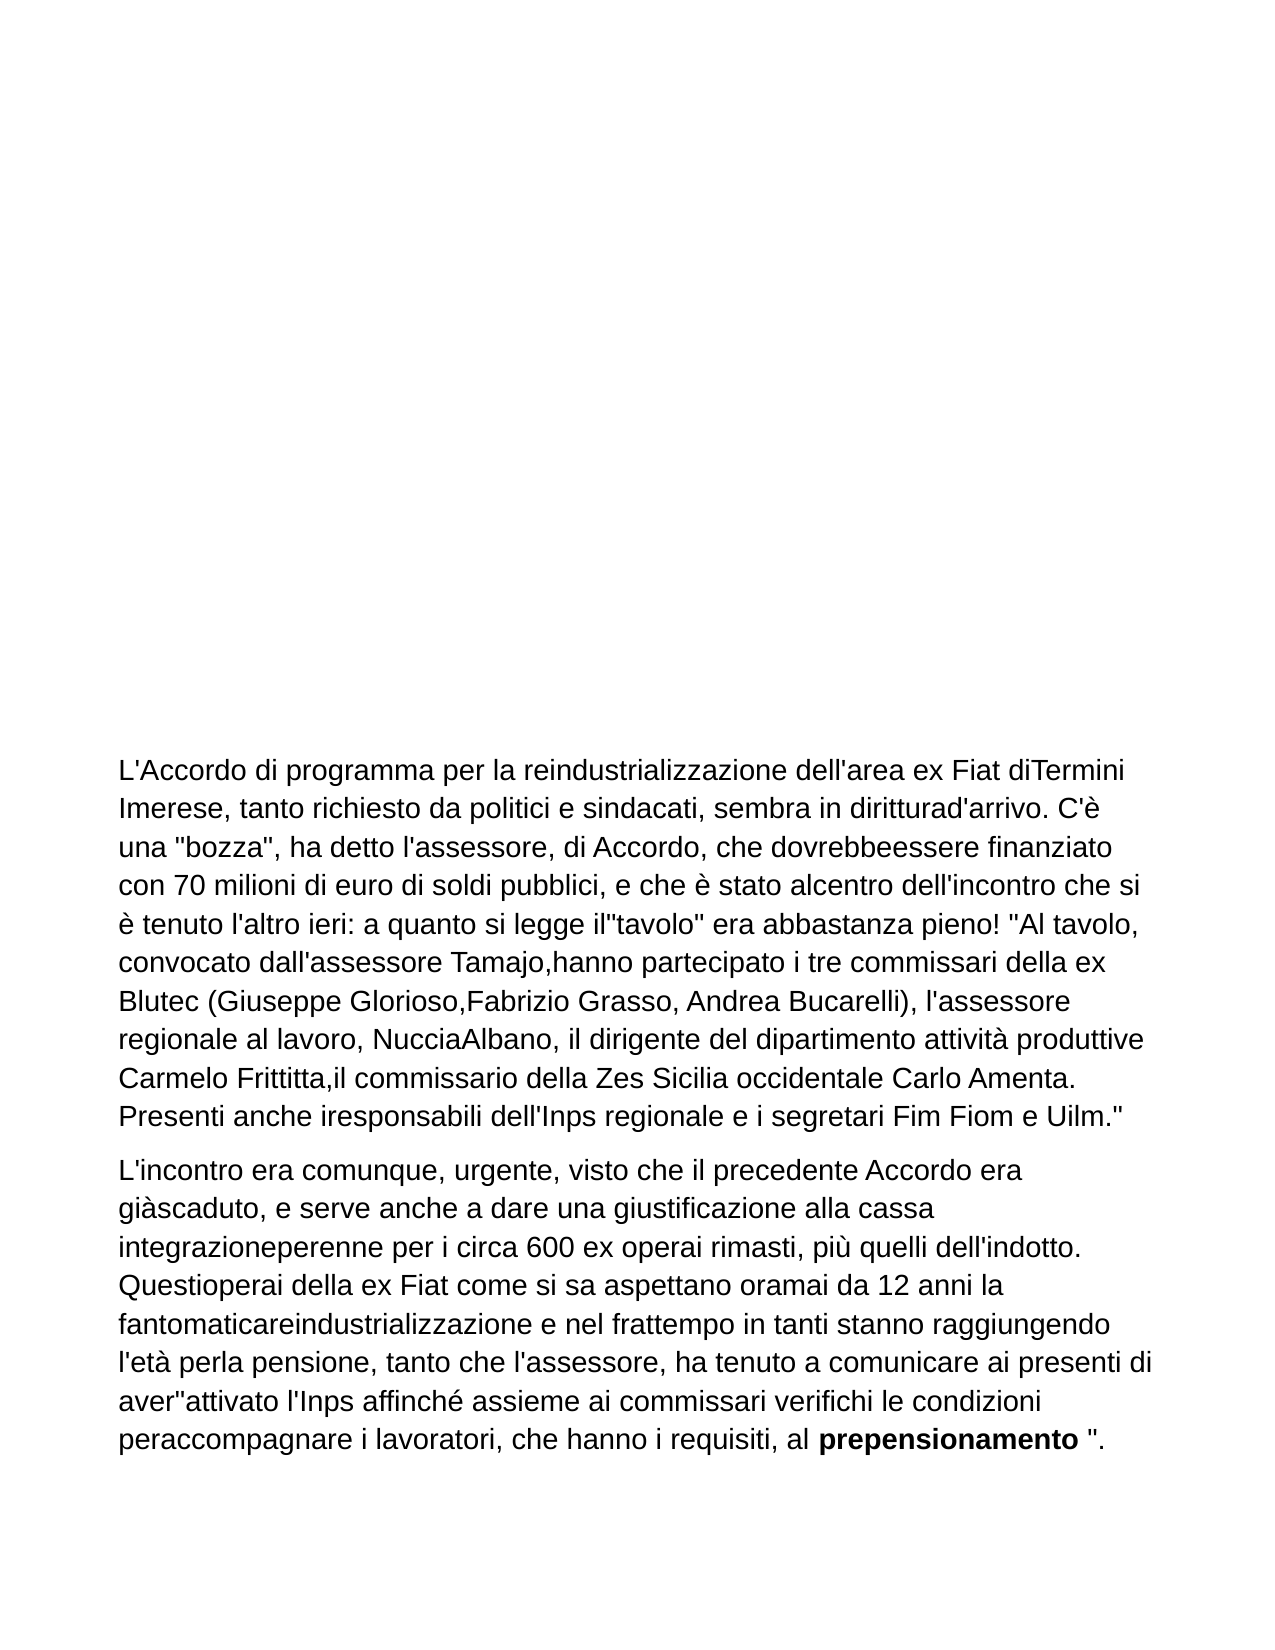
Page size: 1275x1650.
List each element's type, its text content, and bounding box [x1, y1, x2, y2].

text L'incontro era comunque, urgente, visto che il precedente Accordo era giàscaduto, e serve anche a dare una giustificazione alla cassa integrazioneperenne per i circa 600 ex operai rimasti, più quelli dell'indotto. Questioperai della ex Fiat come si sa aspettano oramai da 12 anni la fantomaticareindustrializzazione e nel frattempo in tanti stanno raggiungendo l'età perla pensione, tanto che l'assessore, ha tenuto a comunicare ai presenti di aver"attivato l'Inps affinché assieme ai commissari verifichi le condizioni peraccompagnare i lavoratori, che hanno i requisiti, al prepensionamento ". [118, 1152, 1157, 1456]
text L'Accordo di programma per la reindustrializzazione dell'area ex Fiat diTermini Imerese, tanto richiesto da politici e sindacati, sembra in diritturad'arrivo. C'è una "bozza", ha detto l'assessore, di Accordo, che dovrebbeessere finanziato con 70 milioni di euro di soldi pubblici, e che è stato alcentro dell'incontro che si è tenuto l'altro ieri: a quanto si legge il"tavolo" era abbastanza pieno! "Al tavolo, convocato dall'assessore Tamajo,hanno partecipato i tre commissari della ex Blutec (Giuseppe Glorioso,Fabrizio Grasso, Andrea Bucarelli), l'assessore regionale al lavoro, NucciaAlbano, il dirigente del dipartimento attività produttive Carmelo Frittitta,il commissario della Zes Sicilia occidentale Carlo Amenta. Presenti anche iresponsabili dell'Inps regionale e i segretari Fim Fiom e Uilm." [118, 752, 1157, 1133]
